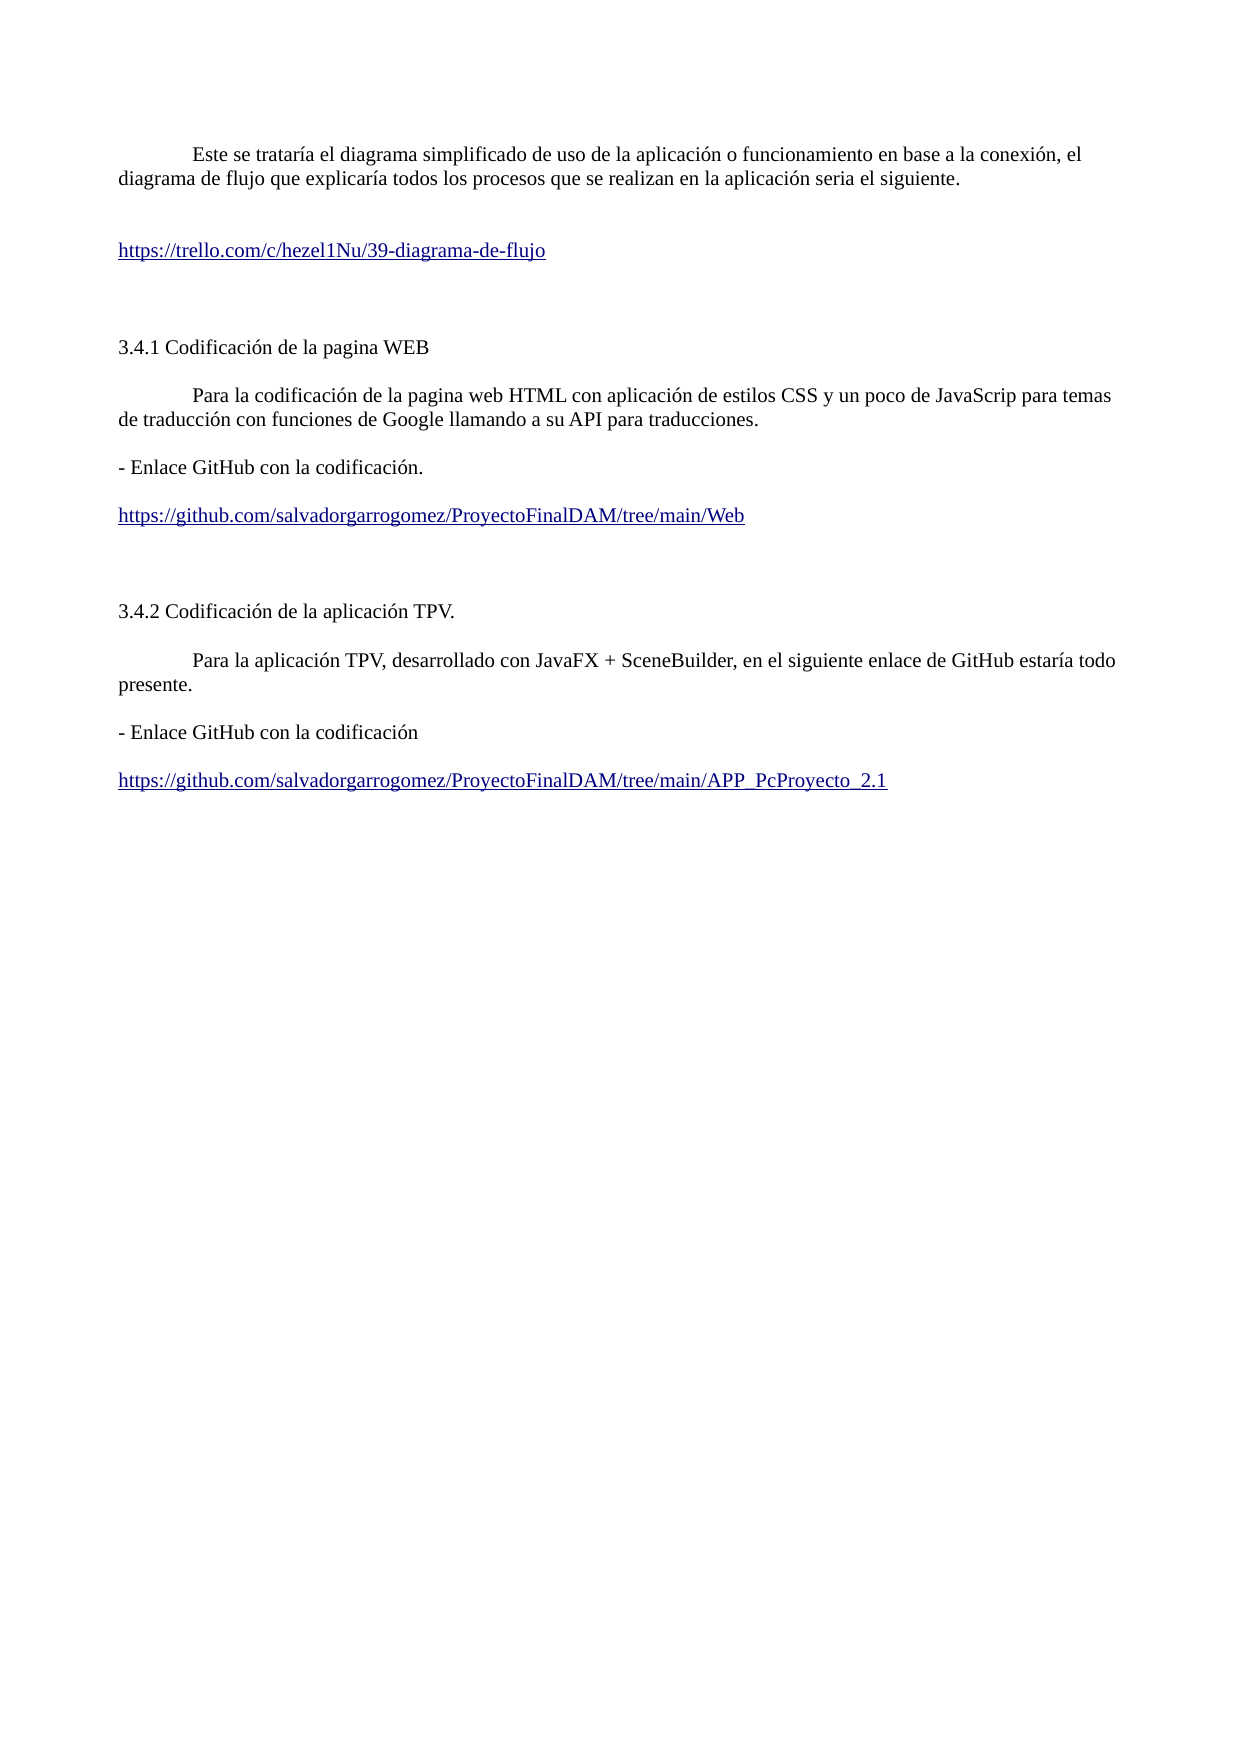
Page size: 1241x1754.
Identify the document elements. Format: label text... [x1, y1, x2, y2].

text 3.4.2 Codificación de la aplicación TPV. [118, 599, 1122, 623]
text 3.4.1 Codificación de la pagina WEB [118, 335, 1122, 359]
text https://github.com/salvadorgarrogomez/ProyectoFinalDAM/tree/main/APP_PcProyecto_2.1 [118, 768, 1122, 792]
text - Enlace GitHub con la codificación [118, 720, 1122, 744]
text https://trello.com/c/hezel1Nu/39-diagrama-de-flujo [118, 238, 1122, 262]
text Este se trataría el diagrama simplificado de uso de la aplicación o funcionamiento en base a la conexión, el diagrama de flujo que explicaría todos los procesos que se realizan en la aplicación seria el siguiente. [118, 142, 1122, 190]
text Para la aplicación TPV, desarrollado con JavaFX + SceneBuilder, en el siguiente enlace de GitHub estaría todo presente. [118, 647, 1122, 696]
text Para la codificación de la pagina web HTML con aplicación de estilos CSS y un poco de JavaScrip para temas de traducción con funciones de Google llamando a su API para traducciones. [118, 383, 1122, 431]
text https://github.com/salvadorgarrogomez/ProyectoFinalDAM/tree/main/Web [118, 503, 1122, 527]
text - Enlace GitHub con la codificación. [118, 455, 1122, 479]
